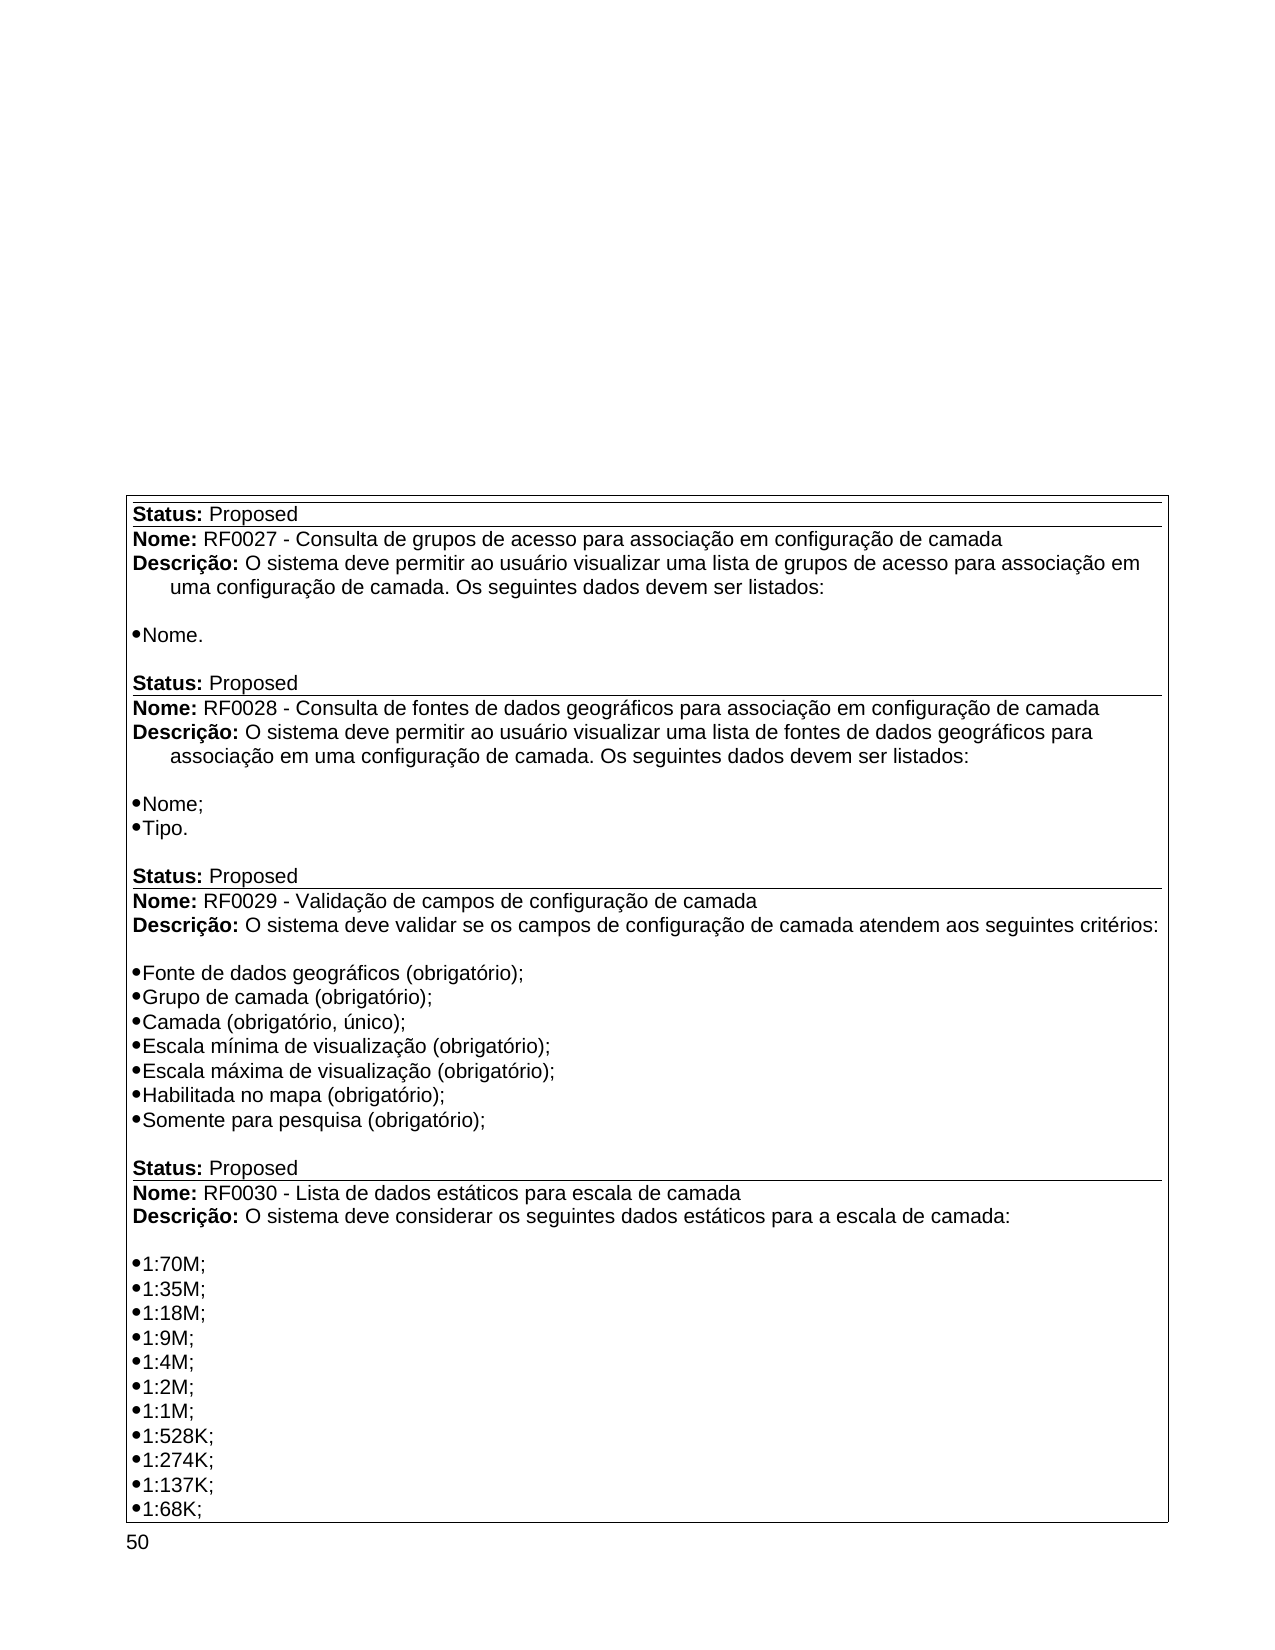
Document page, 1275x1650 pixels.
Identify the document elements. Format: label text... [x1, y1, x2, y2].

table_cell Nome: RF0027 - Consulta de grupos de acesso para associação em configuração de camada Descrição: O sistema deve permitir ao usuário visualizar uma lista de grupos de acesso para associação em uma configuração de camada. Os seguintes dados devem ser listados: Nome. Status: Proposed [133, 527, 1162, 695]
table_cell Status: Proposed [133, 503, 1162, 526]
table_cell [127, 496, 1168, 1522]
table_cell Nome: RF0029 - Validação de campos de configuração de camada Descrição: O sistema deve validar se os campos de configuração de camada atendem aos seguintes critérios: Fonte de dados geográficos (obrigatório); Grupo de camada (obrigatório); Camada (obrigatório, único); Escala mínima de visualização (obrigatório); Escala máxima de visualização (obrigatório); Habilitada no mapa (obrigatório); Somente para pesquisa (obrigatório); Status: Proposed [133, 889, 1162, 1180]
table_cell Nome: RF0030 - Lista de dados estáticos para escala de camada Descrição: O sistema deve considerar os seguintes dados estáticos para a escala de camada: 1:70M; 1:35M; 1:18M; 1:9M; 1:4M; 1:2M; 1:1M; 1:528K; 1:274K; 1:137K; 1:68K; 1:34K; 1:17K; 1:8561; 1:4280; 1:2140. Status: Proposed [133, 1181, 1162, 1522]
table_cell Nome: RF0028 - Consulta de fontes de dados geográficos para associação em configuração de camada Descrição: O sistema deve permitir ao usuário visualizar uma lista de fontes de dados geográficos para associação em uma configuração de camada. Os seguintes dados devem ser listados: Nome; Tipo. Status: Proposed [133, 696, 1162, 888]
